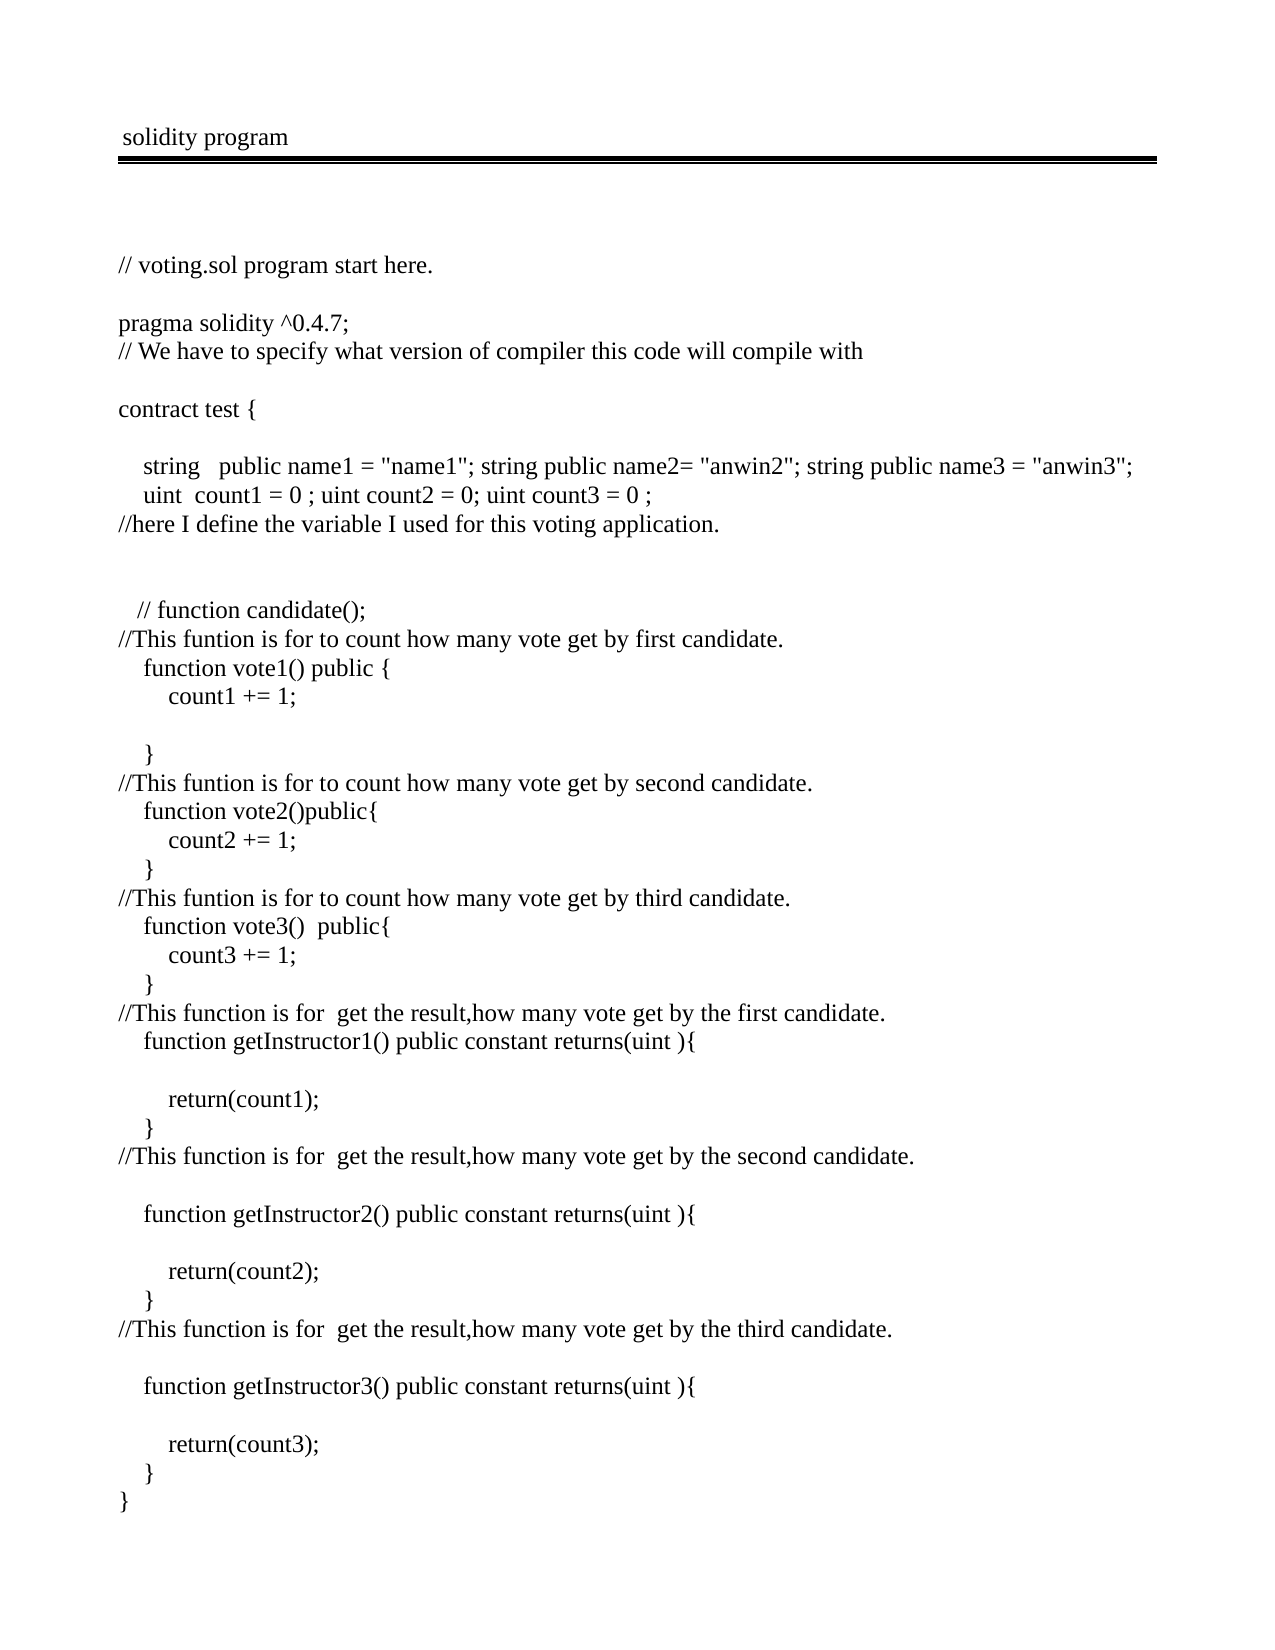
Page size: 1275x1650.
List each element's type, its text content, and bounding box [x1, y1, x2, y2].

text //This function is for get the result,how many vote get by the third candidate. [118, 1314, 1157, 1343]
text solidity program [118, 118, 1157, 156]
text } [118, 1113, 1157, 1141]
text count3 += 1; [118, 940, 1157, 969]
text function getInstructor1() public constant returns(uint ){ [118, 1026, 1157, 1055]
text //This function is for get the result,how many vote get by the second candidate. [118, 1141, 1157, 1170]
text //This function is for get the result,how many vote get by the first candidate. [118, 998, 1157, 1026]
text } [118, 1458, 1157, 1486]
text } [118, 1285, 1157, 1314]
text count1 += 1; [118, 681, 1157, 710]
text return(count2); [118, 1256, 1157, 1285]
text function vote2()public{ [118, 796, 1157, 825]
text pragma solidity ^0.4.7; [118, 308, 1157, 336]
text contract test { [118, 394, 1157, 423]
text //This funtion is for to count how many vote get by first candidate. [118, 624, 1157, 653]
text } [118, 1486, 1157, 1515]
text return(count1); [118, 1084, 1157, 1113]
text } [118, 739, 1157, 768]
text function getInstructor2() public constant returns(uint ){ [118, 1199, 1157, 1228]
text // voting.sol program start here. [118, 250, 1157, 279]
text return(count3); [118, 1429, 1157, 1458]
text //This funtion is for to count how many vote get by third candidate. [118, 883, 1157, 911]
text // function candidate(); [118, 595, 1157, 624]
text count2 += 1; [118, 825, 1157, 854]
text //here I define the variable I used for this voting application. [118, 509, 1157, 538]
text //This funtion is for to count how many vote get by second candidate. [118, 768, 1157, 796]
text } [118, 969, 1157, 998]
text } [118, 854, 1157, 883]
text function getInstructor3() public constant returns(uint ){ [118, 1371, 1157, 1400]
text // We have to specify what version of compiler this code will compile with [118, 336, 1157, 365]
text function vote1() public { [118, 653, 1157, 681]
text uint count1 = 0 ; uint count2 = 0; uint count3 = 0 ; [118, 480, 1157, 509]
text function vote3() public{ [118, 911, 1157, 940]
text string public name1 = "name1"; string public name2= "anwin2"; string public name3 = "anwin3"; [118, 451, 1157, 480]
